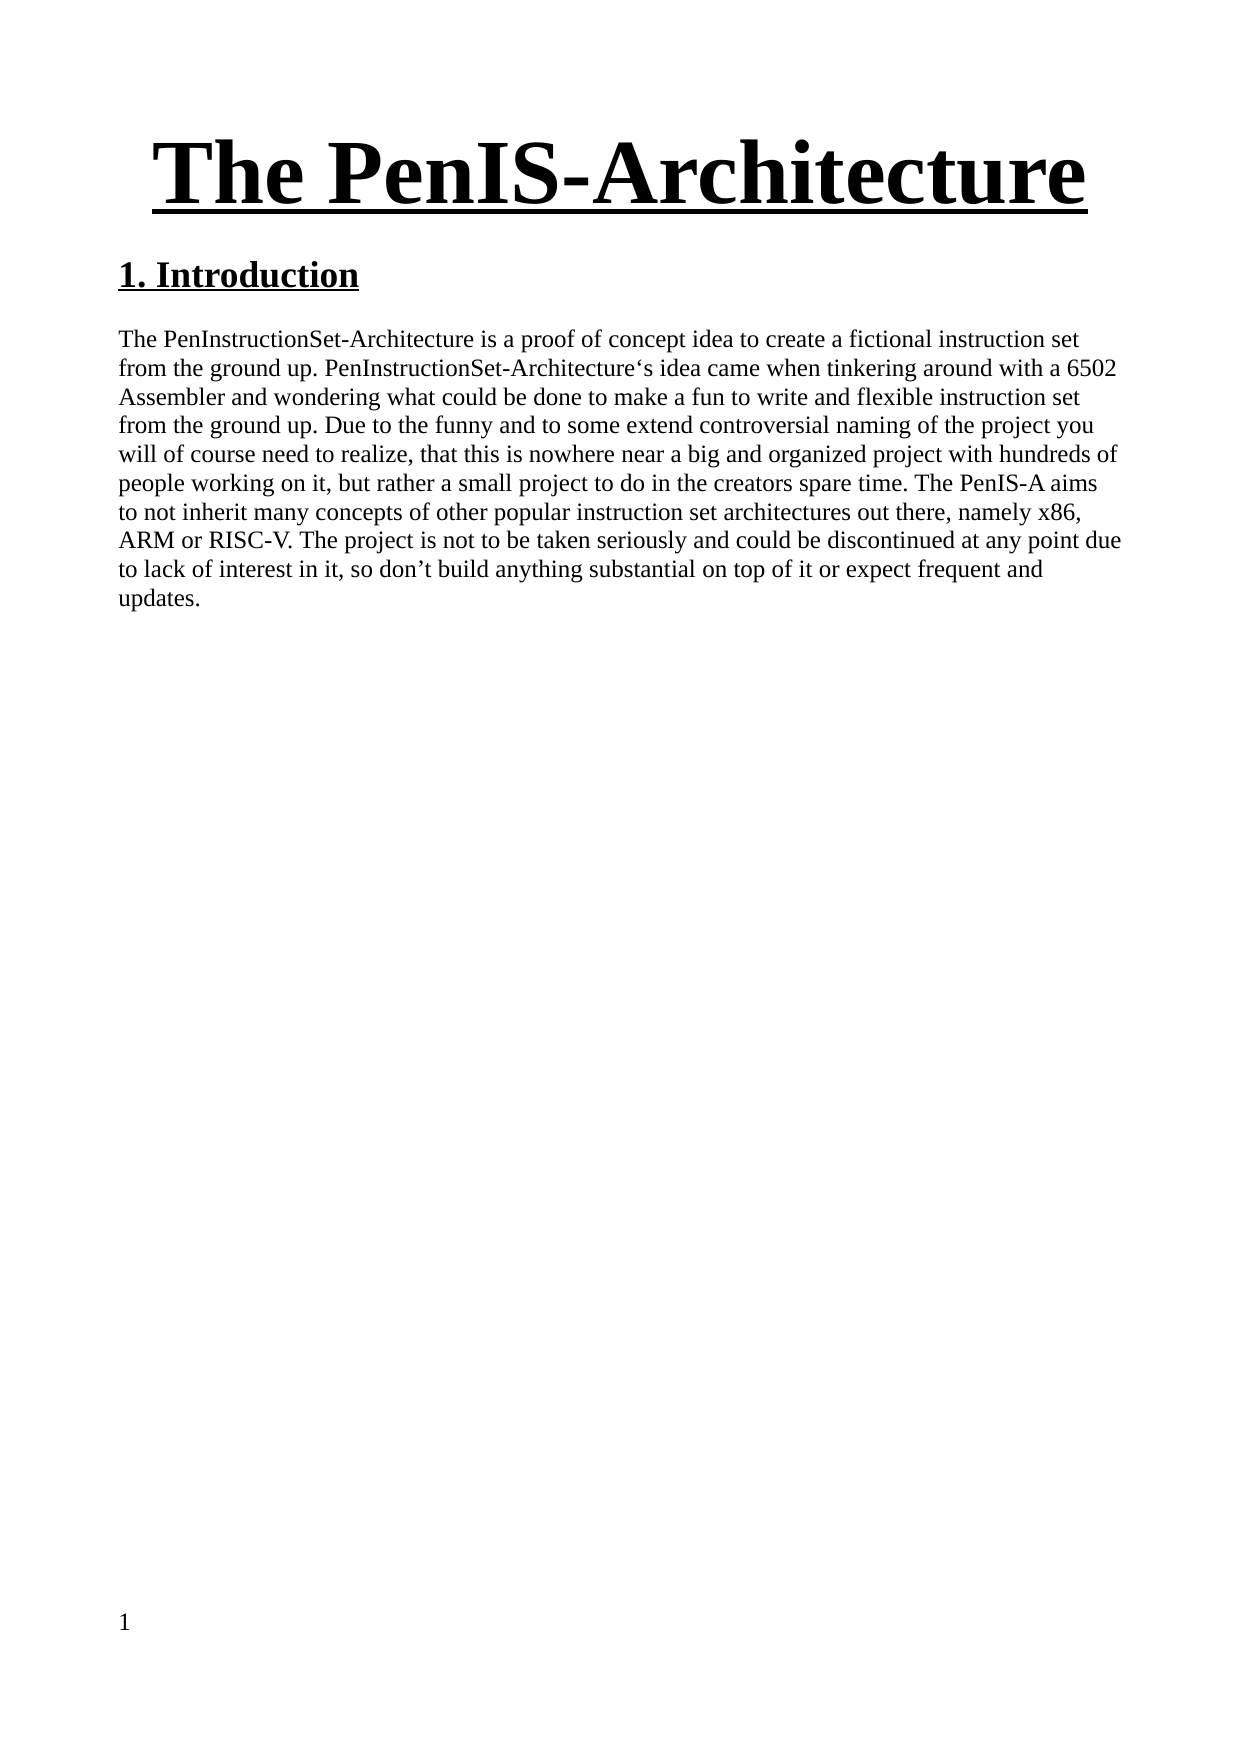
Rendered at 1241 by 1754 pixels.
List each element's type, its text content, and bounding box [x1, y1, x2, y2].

text 1. Introduction [118, 252, 1122, 295]
text The PenIS-Architecture [118, 118, 1122, 223]
text The PenInstructionSet-Architecture is a proof of concept idea to create a fictional instruction set from the ground up. PenInstructionSet-Architecture‘s idea came when tinkering around with a 6502 Assembler and wondering what could be done to make a fun to write and flexible instruction set from the ground up. Due to the funny and to some extend controversial naming of the project you will of course need to realize, that this is nowhere near a big and organized project with hundreds of people working on it, but rather a small project to do in the creators spare time. The PenIS-A aims to not inherit many concepts of other popular instruction set architectures out there, namely x86, ARM or RISC-V. The project is not to be taken seriously and could be discontinued at any point due to lack of interest in it, so don’t build anything substantial on top of it or expect frequent and updates. [118, 324, 1122, 612]
